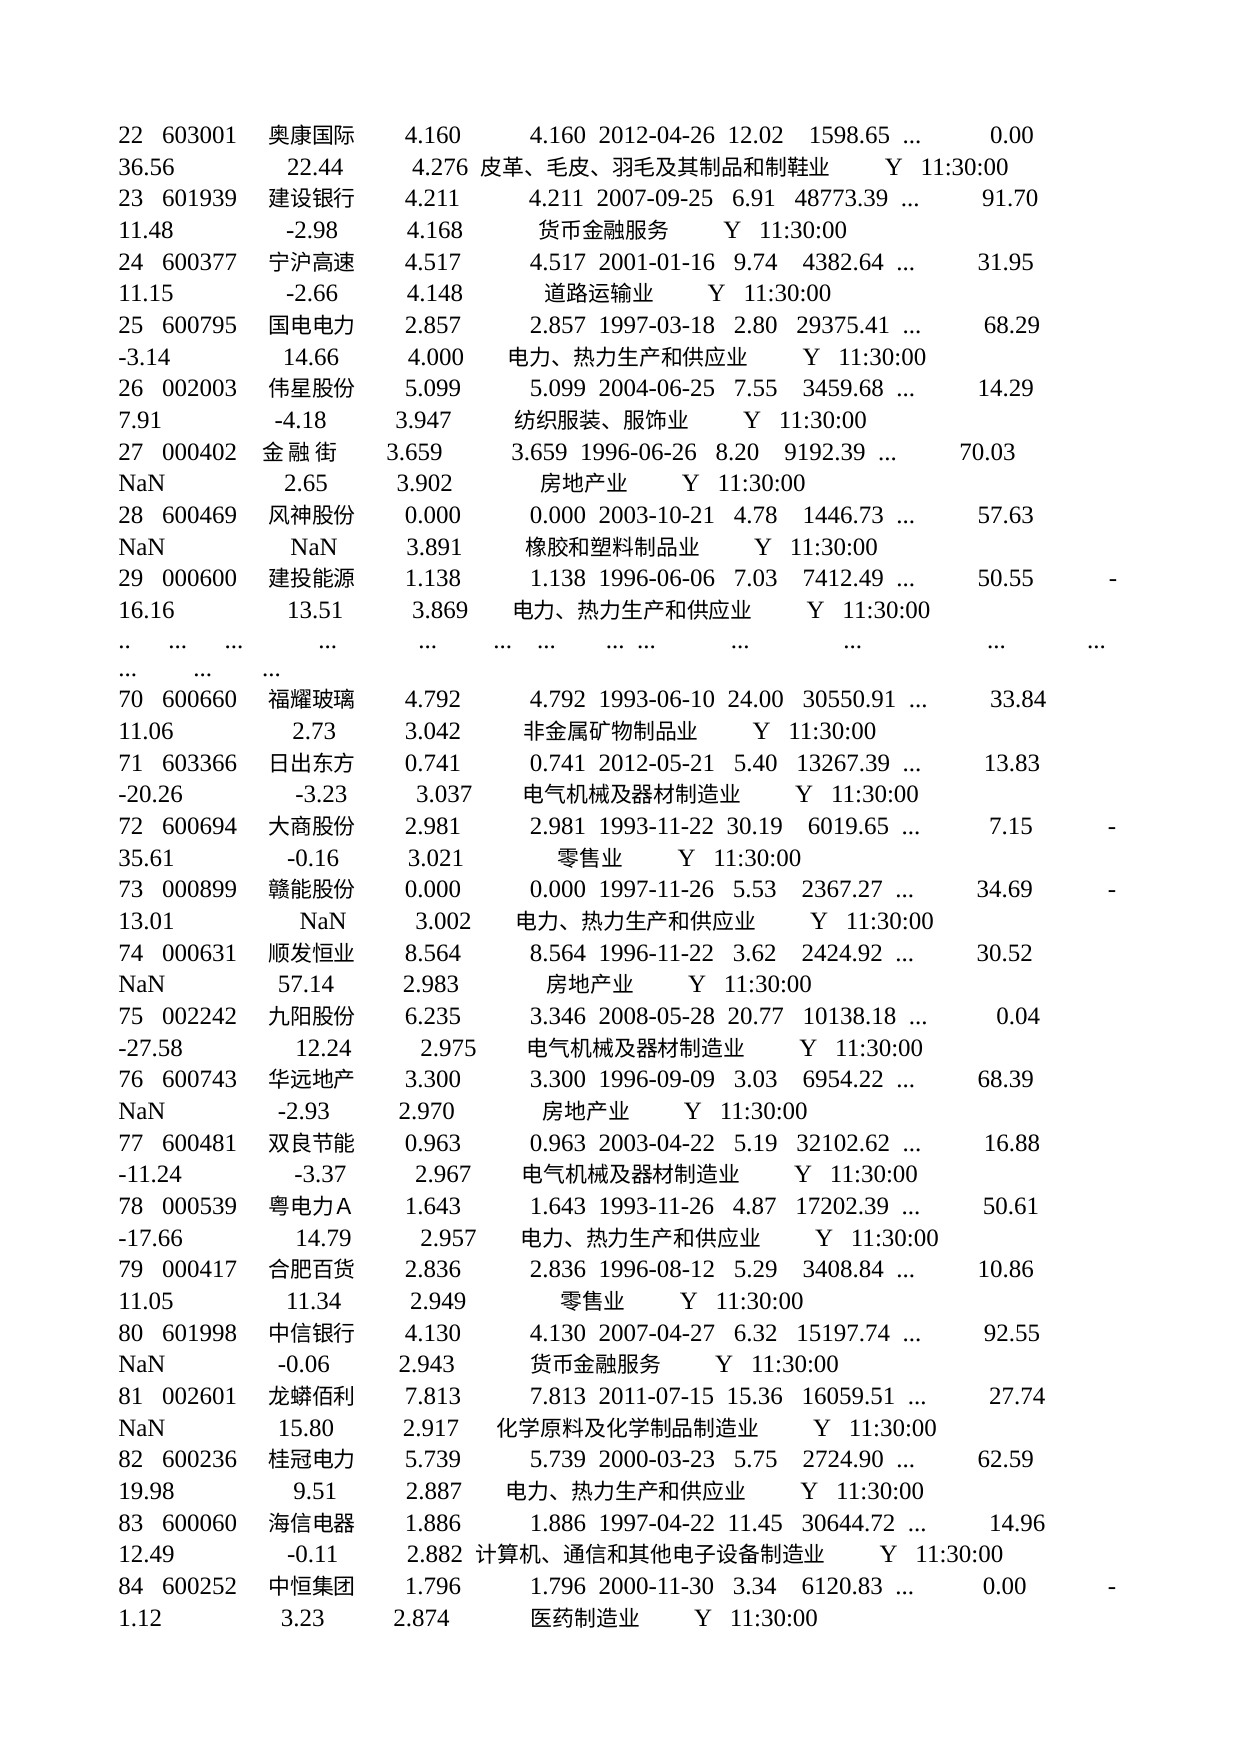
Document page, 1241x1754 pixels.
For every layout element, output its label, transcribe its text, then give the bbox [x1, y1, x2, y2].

text 75 002242 九阳股份 6.235 3.346 2008-05-28 20.77 10138.18 ... 0.04 -27.58 12.24 2.975 电气机械及器材制造业 Y 11:30:00 [118, 999, 1122, 1062]
text 70 600660 福耀玻璃 4.792 4.792 1993-06-10 24.00 30550.91 ... 33.84 11.06 2.73 3.042 非金属矿物制品业 Y 11:30:00 [118, 682, 1122, 746]
text 27 000402 金 融 街 3.659 3.659 1996-06-26 8.20 9192.39 ... 70.03 NaN 2.65 3.902 房地产业 Y 11:30:00 [118, 435, 1122, 498]
text 72 600694 大商股份 2.981 2.981 1993-11-22 30.19 6019.65 ... 7.15 -35.61 -0.16 3.021 零售业 Y 11:30:00 [118, 809, 1122, 872]
text 23 601939 建设银行 4.211 4.211 2007-09-25 6.91 48773.39 ... 91.70 11.48 -2.98 4.168 货币金融服务 Y 11:30:00 [118, 181, 1122, 245]
text 78 000539 粤电力Ａ 1.643 1.643 1993-11-26 4.87 17202.39 ... 50.61 -17.66 14.79 2.957 电力、热力生产和供应业 Y 11:30:00 [118, 1189, 1122, 1252]
text .. ... ... ... ... ... ... ... ... ... ... ... ... ... ... ... [118, 625, 1122, 682]
text 29 000600 建投能源 1.138 1.138 1996-06-06 7.03 7412.49 ... 50.55 -16.16 13.51 3.869 电力、热力生产和供应业 Y 11:30:00 [118, 561, 1122, 625]
text 24 600377 宁沪高速 4.517 4.517 2001-01-16 9.74 4382.64 ... 31.95 11.15 -2.66 4.148 道路运输业 Y 11:30:00 [118, 245, 1122, 308]
text 26 002003 伟星股份 5.099 5.099 2004-06-25 7.55 3459.68 ... 14.29 7.91 -4.18 3.947 纺织服装、服饰业 Y 11:30:00 [118, 371, 1122, 435]
text 81 002601 龙蟒佰利 7.813 7.813 2011-07-15 15.36 16059.51 ... 27.74 NaN 15.80 2.917 化学原料及化学制品制造业 Y 11:30:00 [118, 1379, 1122, 1442]
text 83 600060 海信电器 1.886 1.886 1997-04-22 11.45 30644.72 ... 14.96 12.49 -0.11 2.882 计算机、通信和其他电子设备制造业 Y 11:30:00 [118, 1506, 1122, 1569]
text 25 600795 国电电力 2.857 2.857 1997-03-18 2.80 29375.41 ... 68.29 -3.14 14.66 4.000 电力、热力生产和供应业 Y 11:30:00 [118, 308, 1122, 371]
text 22 603001 奥康国际 4.160 4.160 2012-04-26 12.02 1598.65 ... 0.00 36.56 22.44 4.276 皮革、毛皮、羽毛及其制品和制鞋业 Y 11:30:00 [118, 118, 1122, 181]
text 77 600481 双良节能 0.963 0.963 2003-04-22 5.19 32102.62 ... 16.88 -11.24 -3.37 2.967 电气机械及器材制造业 Y 11:30:00 [118, 1126, 1122, 1189]
text 79 000417 合肥百货 2.836 2.836 1996-08-12 5.29 3408.84 ... 10.86 11.05 11.34 2.949 零售业 Y 11:30:00 [118, 1252, 1122, 1316]
text 76 600743 华远地产 3.300 3.300 1996-09-09 3.03 6954.22 ... 68.39 NaN -2.93 2.970 房地产业 Y 11:30:00 [118, 1062, 1122, 1126]
text 84 600252 中恒集团 1.796 1.796 2000-11-30 3.34 6120.83 ... 0.00 -1.12 3.23 2.874 医药制造业 Y 11:30:00 [118, 1569, 1122, 1632]
text 80 601998 中信银行 4.130 4.130 2007-04-27 6.32 15197.74 ... 92.55 NaN -0.06 2.943 货币金融服务 Y 11:30:00 [118, 1316, 1122, 1379]
text 71 603366 日出东方 0.741 0.741 2012-05-21 5.40 13267.39 ... 13.83 -20.26 -3.23 3.037 电气机械及器材制造业 Y 11:30:00 [118, 746, 1122, 809]
text 28 600469 风神股份 0.000 0.000 2003-10-21 4.78 1446.73 ... 57.63 NaN NaN 3.891 橡胶和塑料制品业 Y 11:30:00 [118, 498, 1122, 561]
text 82 600236 桂冠电力 5.739 5.739 2000-03-23 5.75 2724.90 ... 62.59 19.98 9.51 2.887 电力、热力生产和供应业 Y 11:30:00 [118, 1442, 1122, 1506]
text 74 000631 顺发恒业 8.564 8.564 1996-11-22 3.62 2424.92 ... 30.52 NaN 57.14 2.983 房地产业 Y 11:30:00 [118, 936, 1122, 999]
text 73 000899 赣能股份 0.000 0.000 1997-11-26 5.53 2367.27 ... 34.69 -13.01 NaN 3.002 电力、热力生产和供应业 Y 11:30:00 [118, 872, 1122, 936]
